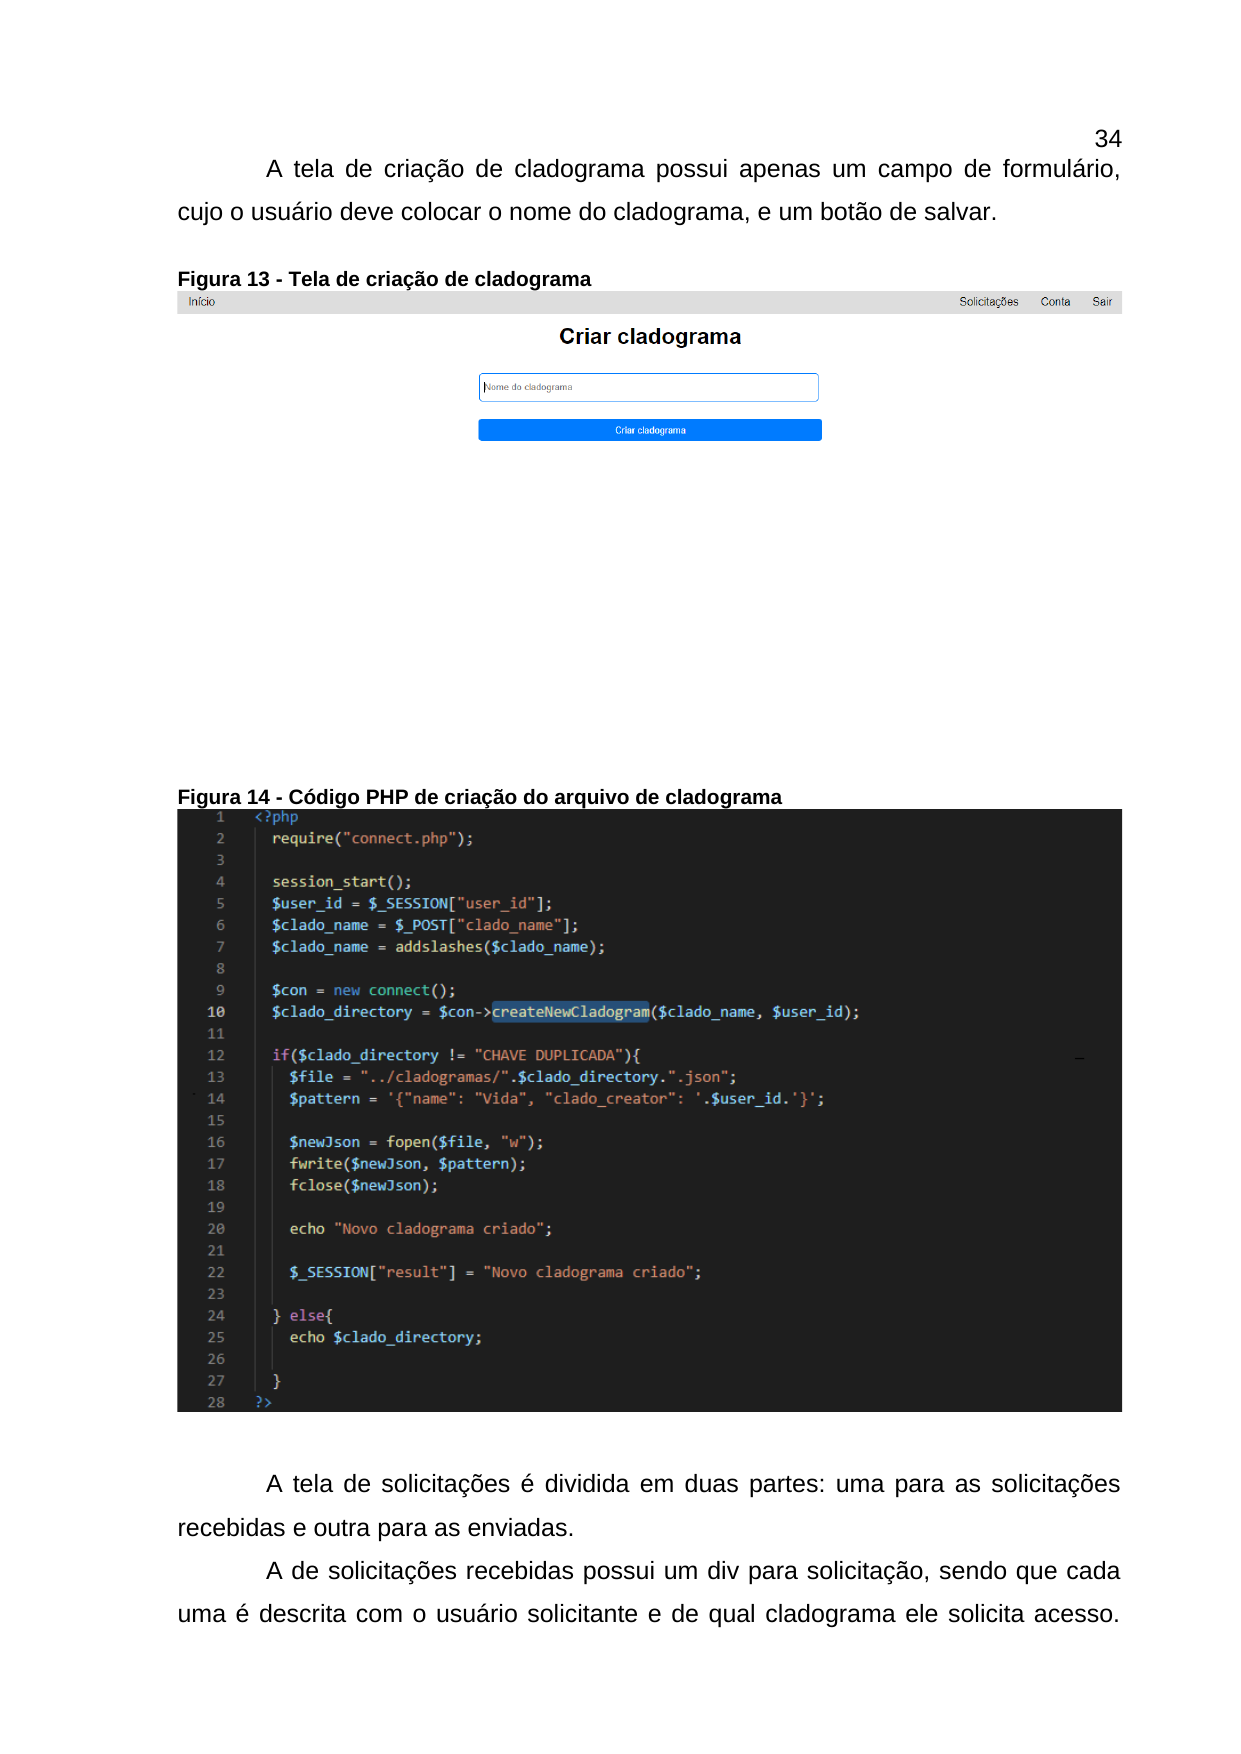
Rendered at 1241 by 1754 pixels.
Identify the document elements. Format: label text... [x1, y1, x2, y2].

text A de solicitações recebidas possui um div para solicitação, sendo que cada uma é descrita com o usuário solicitante e de qual cladograma ele solicita acesso. [177, 1556, 1122, 1628]
text A tela de solicitações é dividida em duas partes: uma para as solicitações recebidas e outra para as enviadas. [177, 1469, 1122, 1541]
picture [177, 291, 1123, 724]
text Figura 13 - Tela de criação de cladograma [177, 267, 1122, 291]
text A tela de criação de cladograma possui apenas um campo de formulário, cujo o usuário deve colocar o nome do cladograma, e um botão de salvar. [177, 153, 1122, 225]
picture [177, 809, 1123, 1412]
text Figura 14 - Código PHP de criação do arquivo de cladograma [177, 785, 1122, 809]
